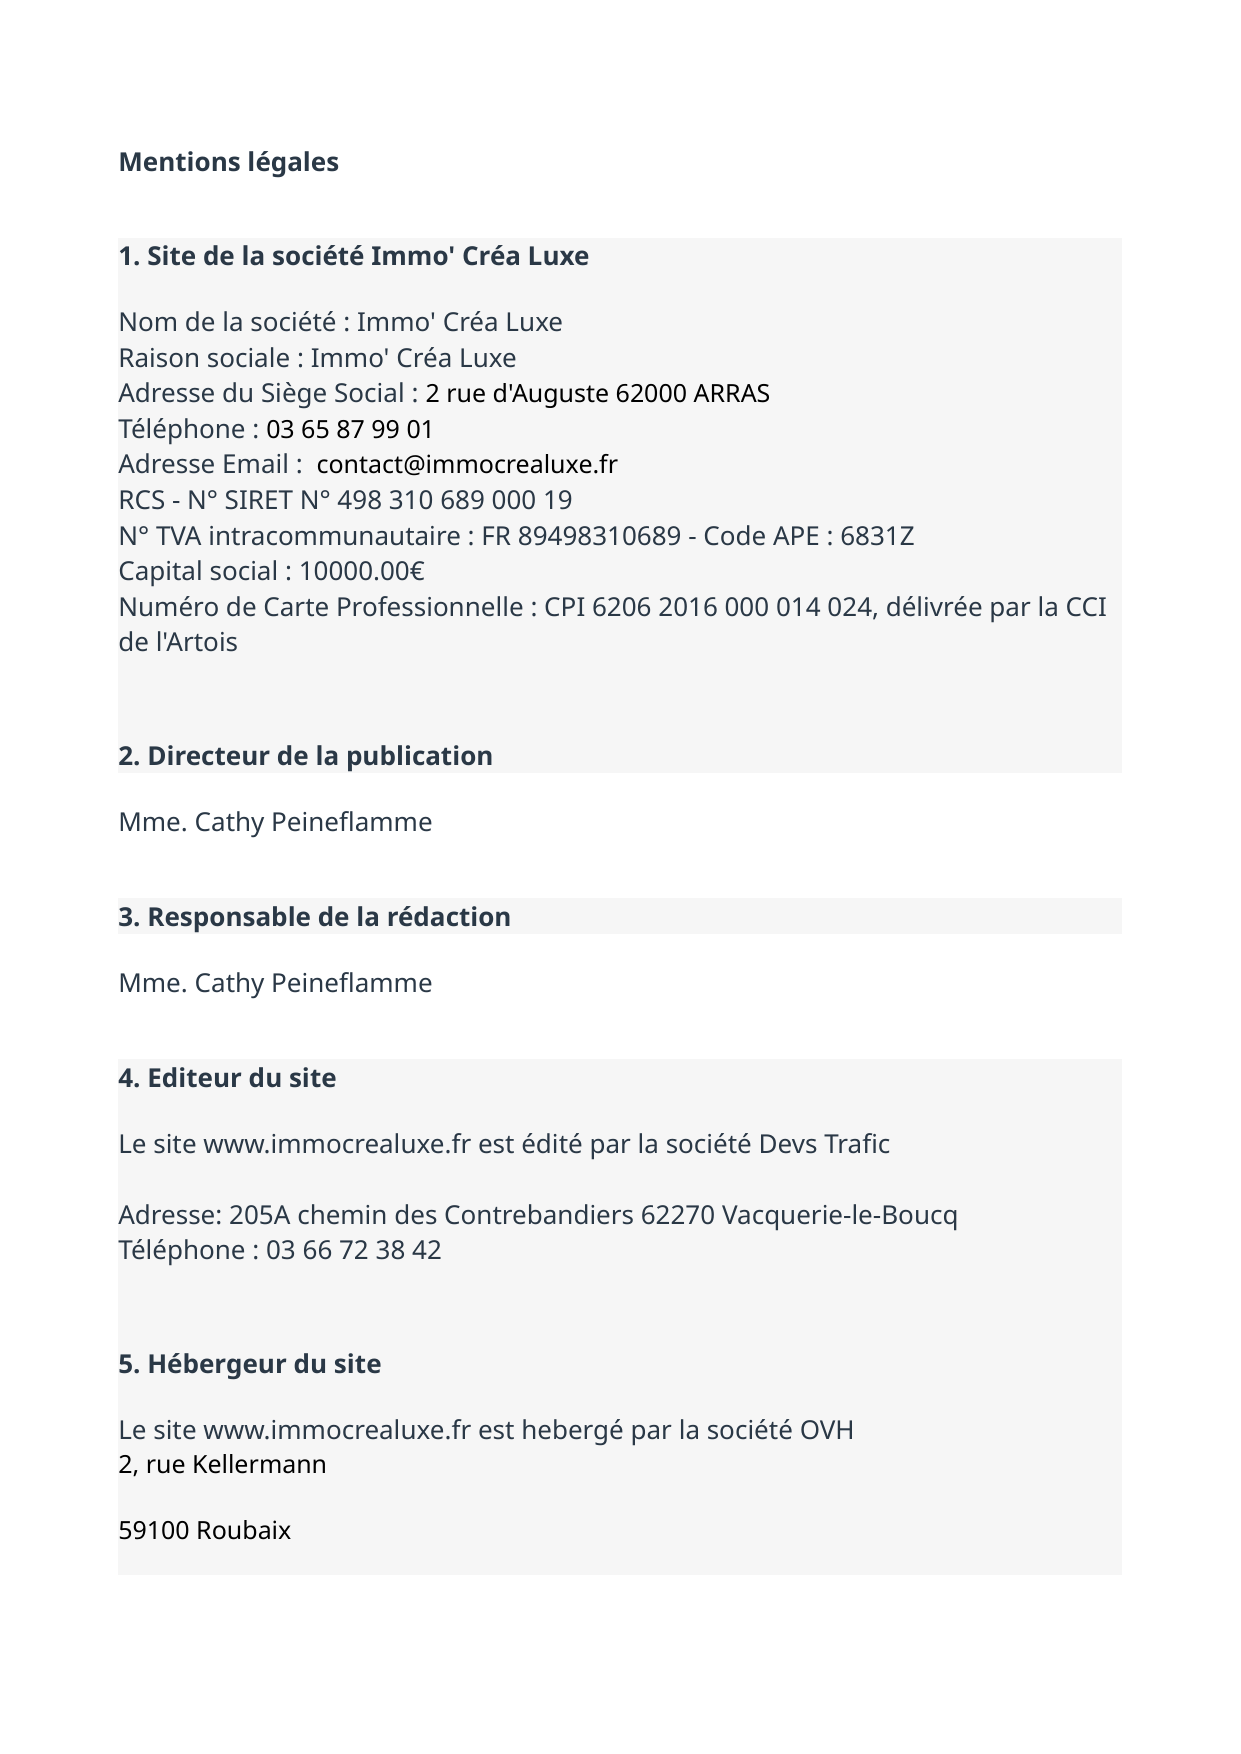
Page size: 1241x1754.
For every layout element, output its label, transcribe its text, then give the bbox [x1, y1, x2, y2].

subtitle 1. Site de la société Immo' Créa Luxe [118, 238, 1122, 273]
subtitle Mentions légales [118, 143, 1122, 179]
text Mme. Cathy Peineflamme [118, 803, 1122, 839]
text Le site www.immocrealuxe.fr est édité par la société Devs Trafic Adresse: 205A chemin des Contrebandiers 62270 Vacquerie-le-Boucq Téléphone : 03 66 72 38 42 [118, 1125, 1122, 1267]
subtitle 4. Editeur du site [118, 1059, 1122, 1095]
text 59100 Roubaix [118, 1512, 1122, 1575]
subtitle 5. Hébergeur du site [118, 1346, 1122, 1381]
subtitle 2. Directeur de la publication [118, 737, 1122, 773]
text Mme. Cathy Peineflamme [118, 964, 1122, 1000]
subtitle 3. Responsable de la rédaction [118, 898, 1122, 934]
text Le site www.immocrealuxe.fr est hebergé par la société OVH 2, rue Kellermann [118, 1412, 1122, 1481]
text Nom de la société : Immo' Créa Luxe Raison sociale : Immo' Créa Luxe Adresse du Siège Social : 2 rue d'Auguste 62000 ARRAS Téléphone : 03 65 87 99 01 Adresse Email : contact@immocrealuxe.fr RCS - N° SIRET N° 498 310 689 000 19 N° TVA intracommunautaire : FR 89498310689 - Code APE : 6831Z Capital social : 10000.00€ Numéro de Carte Professionnelle : CPI 6206 2016 000 014 024, délivrée par la CCI de l'Artois [118, 304, 1122, 659]
